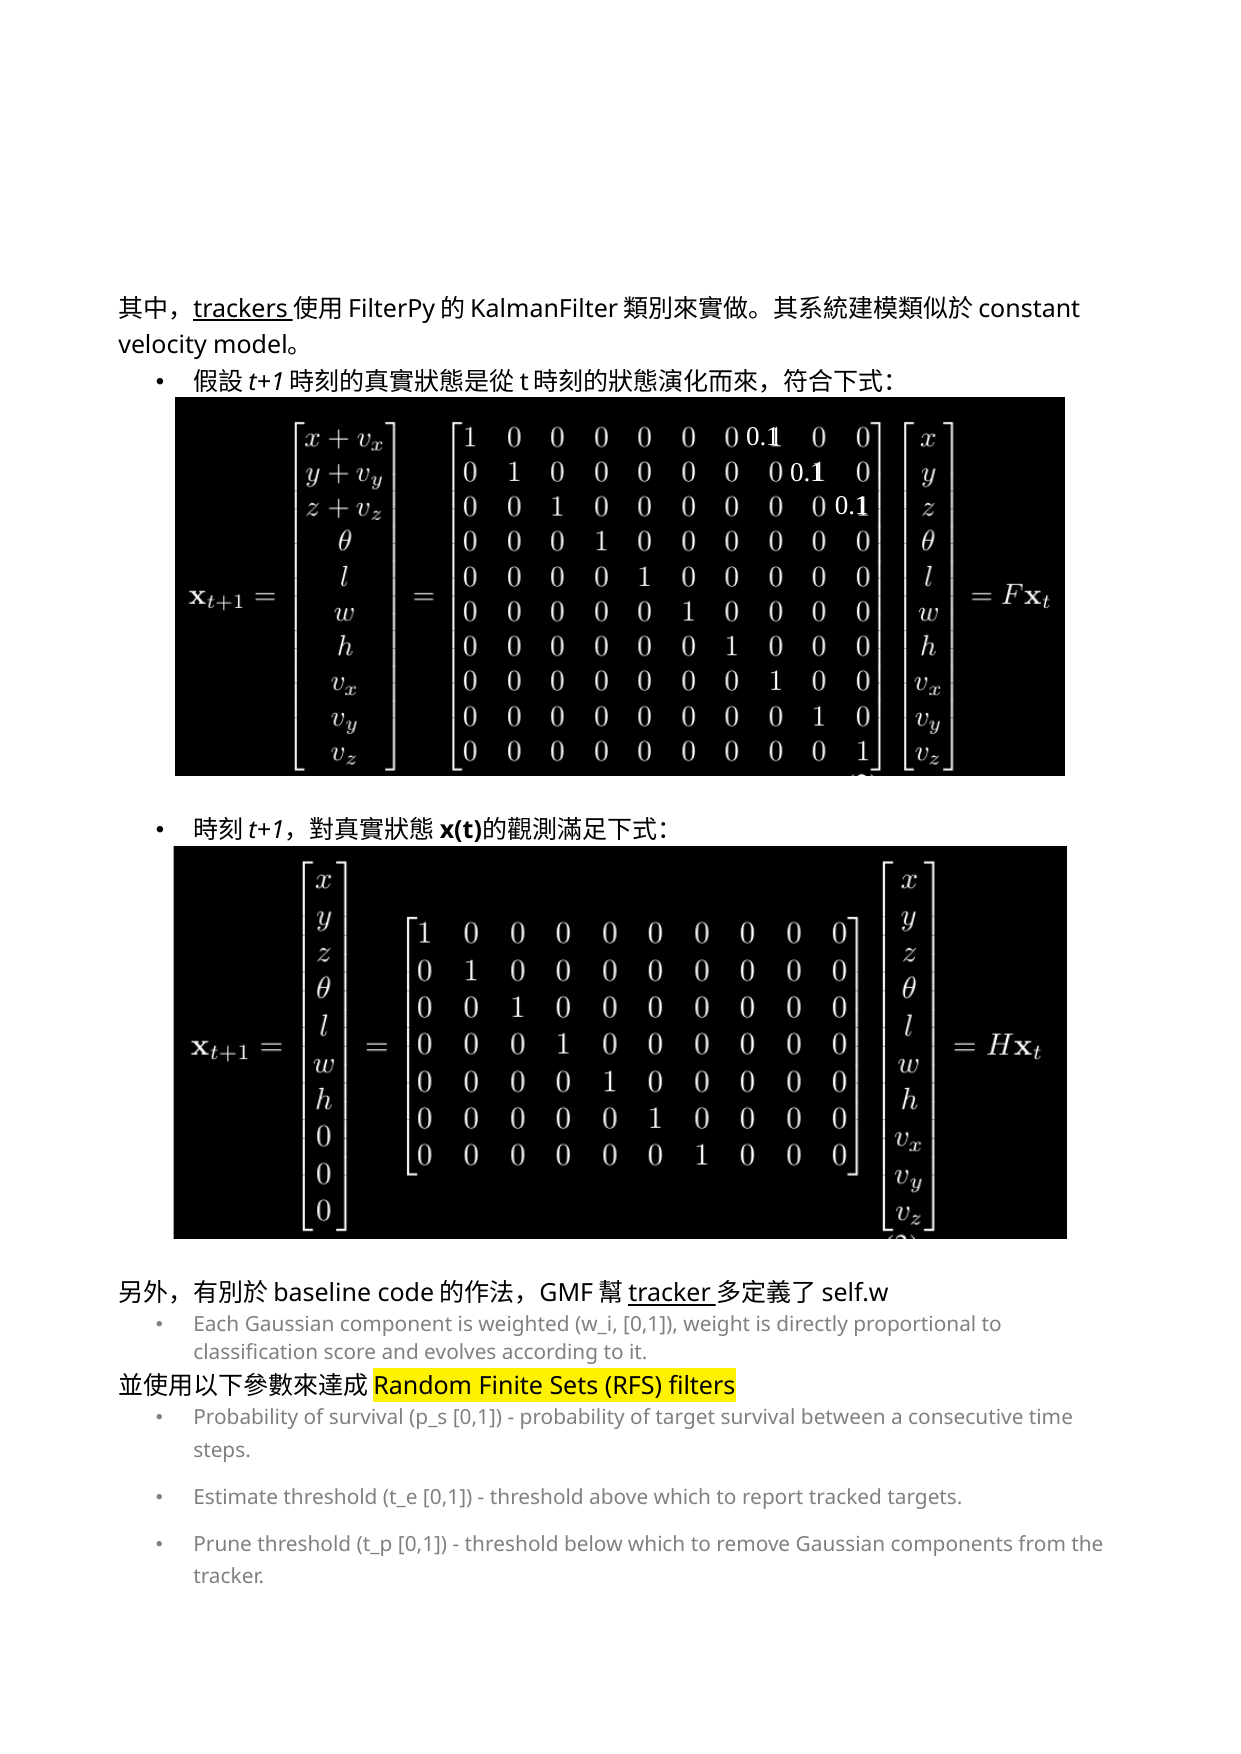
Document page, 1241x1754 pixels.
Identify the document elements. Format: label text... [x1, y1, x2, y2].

list Each Gaussian component is weighted (w_i, [0,1]), weight is directly proportional to classification score and evolves according to it. [156, 1309, 1122, 1366]
picture [173, 846, 1067, 1239]
list Probability of survival (p_s [0,1]) - probability of target survival between a consecutive time steps. [156, 1402, 1122, 1463]
text 其中，trackers使用FilterPy的KalmanFilter類別來實做。其系統建模類似於constant velocity model。 [118, 288, 1122, 361]
list 時刻t+1，對真實狀態x(t)的觀測滿足下式： [156, 810, 1122, 846]
text 另外，有別於baseline code的作法，GMF幫tracker多定義了 self.w [118, 1273, 1122, 1309]
picture [175, 397, 1065, 776]
text 並使用以下參數來達成Random Finite Sets (RFS) filters [118, 1366, 1122, 1402]
list Estimate threshold (t_e [0,1]) - threshold above which to report tracked targets. [156, 1482, 1122, 1510]
list Prune threshold (t_p [0,1]) - threshold below which to remove Gaussian components from the tracker. [156, 1529, 1122, 1590]
list 假設t+1時刻的真實狀態是從t時刻的狀態演化而來，符合下式： [156, 361, 1122, 397]
